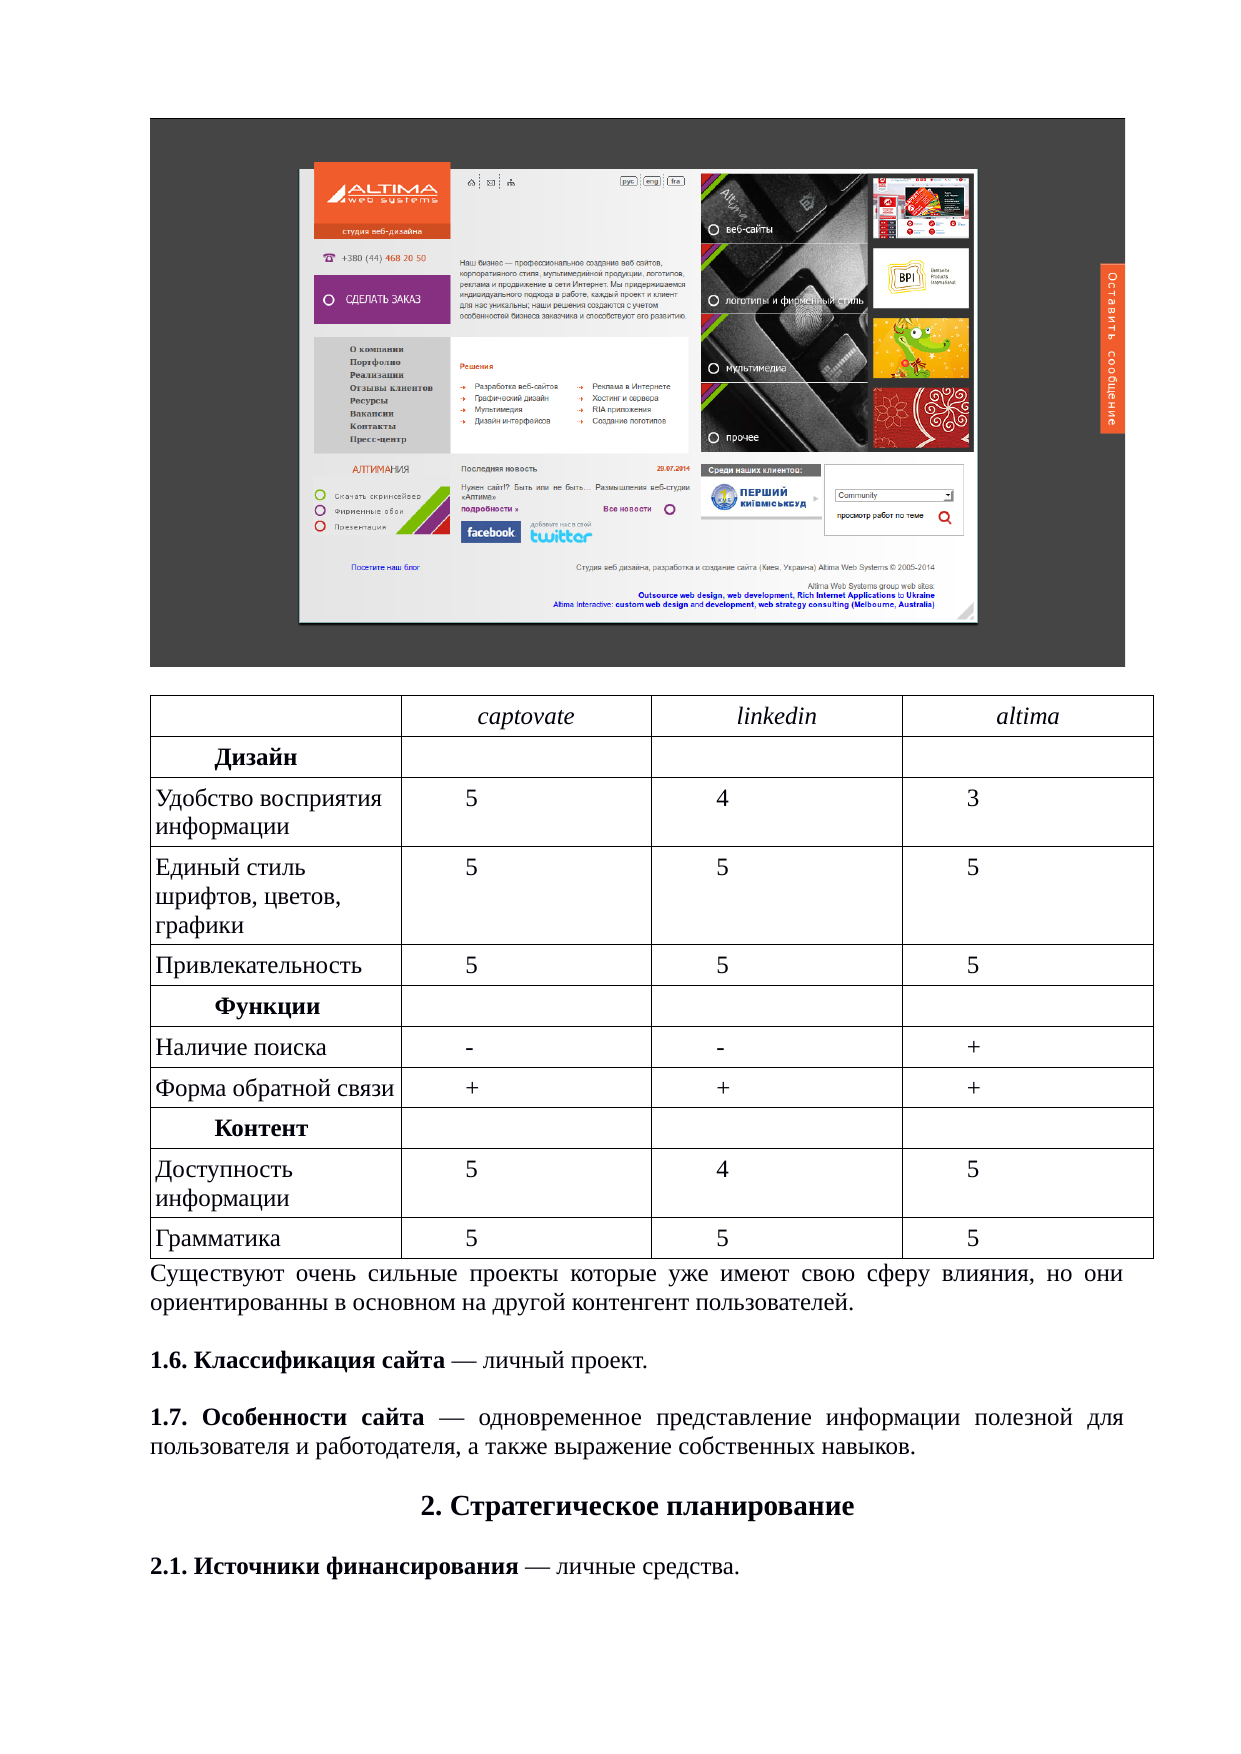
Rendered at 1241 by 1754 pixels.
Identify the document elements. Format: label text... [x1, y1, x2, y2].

table_header captovate [402, 696, 651, 736]
table_cell Привлекательность [151, 945, 401, 985]
table_cell [402, 1108, 651, 1148]
table_cell 5 [903, 1149, 1153, 1217]
table_cell 5 [903, 945, 1153, 985]
text Существуют очень сильные проекты которые уже имеют свою сферу влияния, но они ориентированны в основном на другой контенгент пользователей. [150, 1259, 1125, 1316]
table_cell [652, 1108, 902, 1148]
table_cell Контент [151, 1108, 401, 1148]
table_cell + [903, 1027, 1153, 1066]
table_cell 4 [652, 778, 902, 846]
text 2.1. Источники финансирования — личные средства. [150, 1551, 1125, 1579]
table_cell Наличие поиска [151, 1027, 401, 1066]
table_cell 5 [652, 1218, 902, 1258]
text 2. Стратегическое планирование [150, 1488, 1125, 1522]
table_cell [652, 737, 902, 776]
text 1.7. Особенности сайта — одновременное представление информации полезной для пользователя и работодателя, а также выражение собственных навыков. [150, 1402, 1125, 1460]
table_cell Грамматика [151, 1218, 401, 1258]
table_cell 5 [652, 945, 902, 985]
table_cell 5 [402, 1218, 651, 1258]
table_cell Удобство восприятия информации [151, 778, 401, 846]
table_cell + [652, 1068, 902, 1107]
table_cell + [402, 1068, 651, 1107]
table_header linkedin [652, 696, 902, 736]
table_cell 3 [903, 778, 1153, 846]
table_cell - [402, 1027, 651, 1066]
table_cell [652, 986, 902, 1026]
table_header altima [903, 696, 1153, 736]
table_cell 5 [402, 847, 651, 944]
table_cell 5 [402, 778, 651, 846]
table_cell Единый стиль шрифтов, цветов, графики [151, 847, 401, 944]
table_cell 4 [652, 1149, 902, 1217]
table_cell + [903, 1068, 1153, 1107]
table_cell 5 [402, 945, 651, 985]
picture [150, 118, 1125, 667]
table_cell 5 [402, 1149, 651, 1217]
table_cell [402, 986, 651, 1026]
table_cell [903, 986, 1153, 1026]
text 1.6. Классификация сайта — личный проект. [150, 1345, 1125, 1373]
table_cell [903, 1108, 1153, 1148]
table_cell Доступность информации [151, 1149, 401, 1217]
table_cell Форма обратной связи [151, 1068, 401, 1107]
table_cell 5 [903, 847, 1153, 944]
table_cell - [652, 1027, 902, 1066]
table_cell Функции [151, 986, 401, 1026]
table_cell [903, 737, 1153, 776]
table_cell Дизайн [151, 737, 401, 776]
table_header [151, 696, 401, 736]
table_cell [402, 737, 651, 776]
table_cell 5 [652, 847, 902, 944]
table_cell 5 [903, 1218, 1153, 1258]
